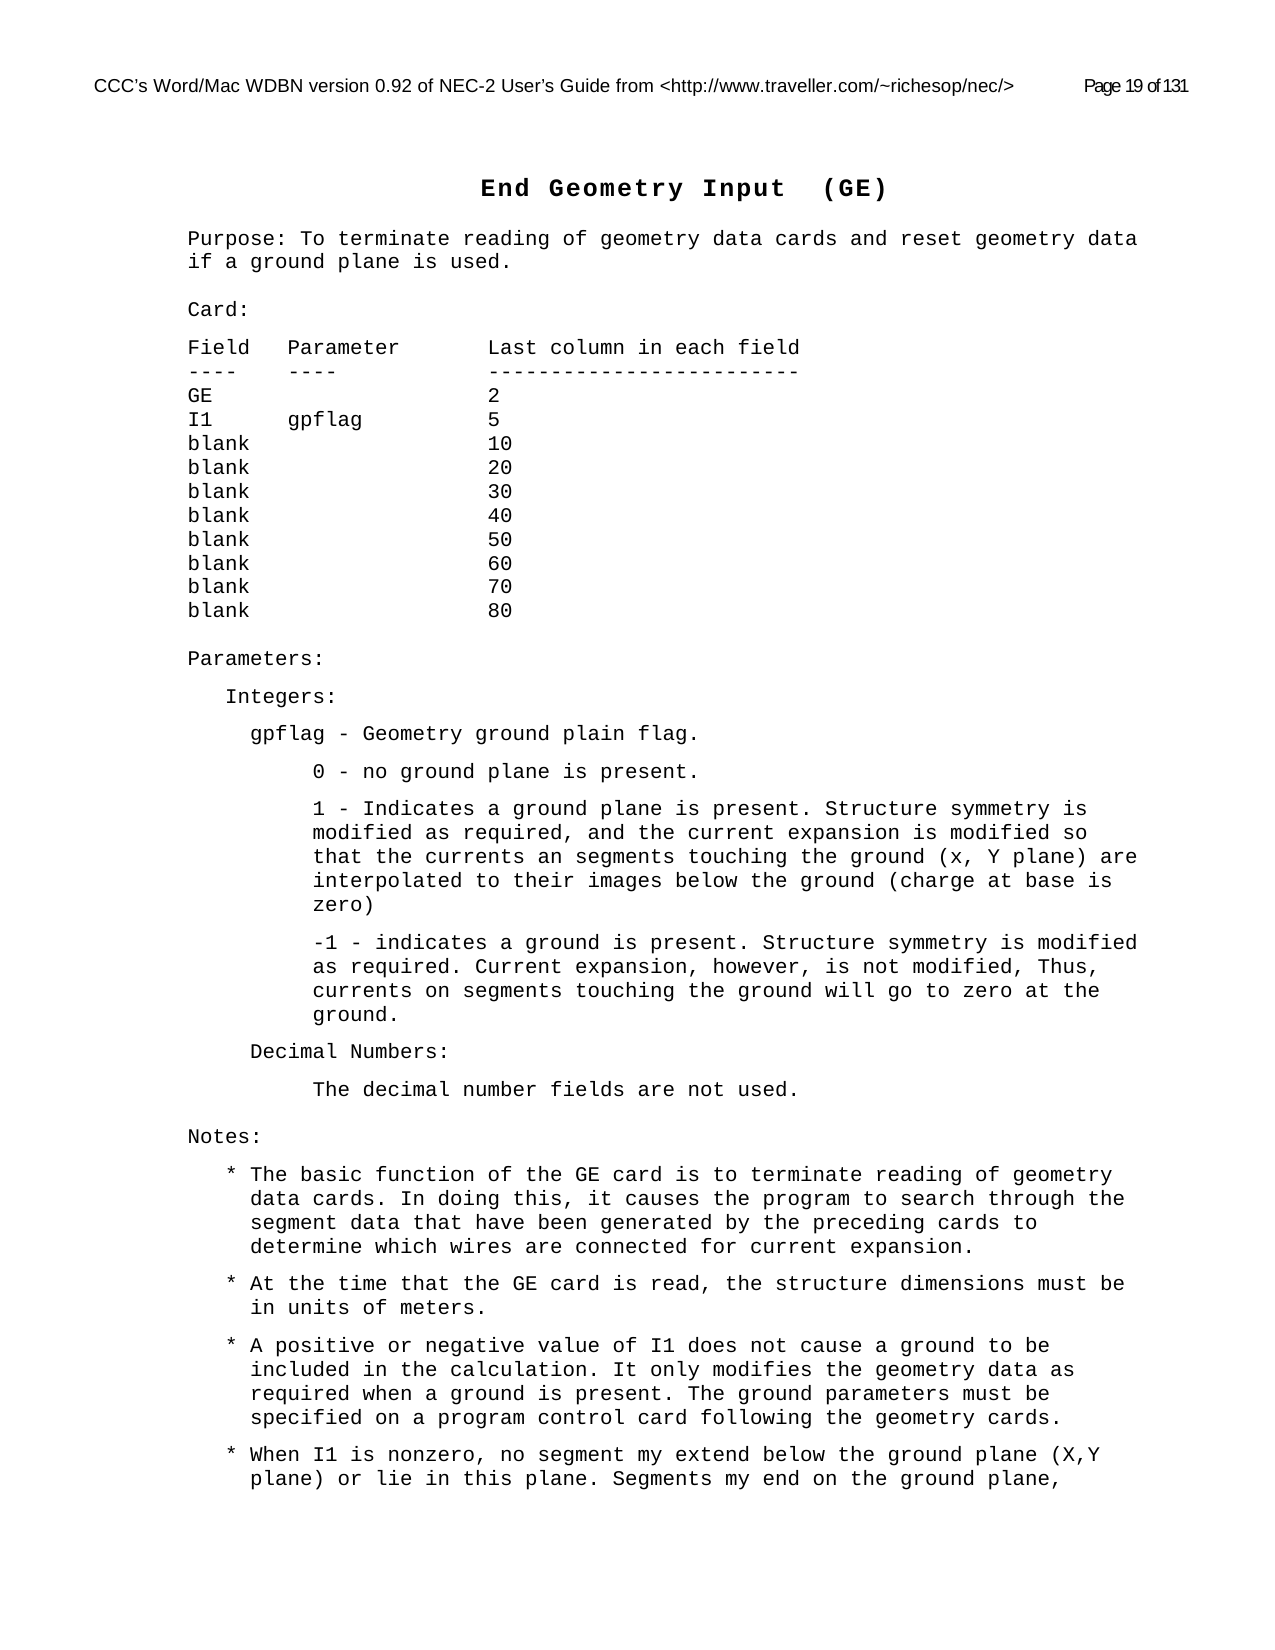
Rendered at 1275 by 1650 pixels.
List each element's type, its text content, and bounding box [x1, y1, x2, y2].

text modified as required, and the current expansion is modified so [187, 822, 1181, 846]
text required when a ground is present. The ground parameters must be [187, 1383, 1181, 1407]
text blank 60 [187, 552, 1181, 576]
text blank 40 [187, 504, 1181, 528]
text determine which wires are connected for current expansion. [187, 1236, 1181, 1260]
text blank 70 [187, 576, 1181, 600]
text blank 20 [187, 457, 1181, 481]
text End Geometry Input (GE) [187, 175, 1181, 203]
text Card: [187, 299, 1181, 323]
text in units of meters. [187, 1297, 1181, 1321]
text GE 2 [187, 385, 1181, 409]
text Purpose: To terminate reading of geometry data cards and reset geometry data [187, 227, 1181, 251]
text if a ground plane is used. [187, 251, 1181, 275]
text Field Parameter Last column in each field [187, 323, 1181, 361]
text 1 - Indicates a ground plane is present. Structure symmetry is [187, 785, 1181, 822]
text I1 gpflag 5 [187, 409, 1181, 433]
text blank 80 [187, 600, 1181, 624]
text -1 - indicates a ground is present. Structure symmetry is modified [187, 918, 1181, 956]
text Integers: [187, 672, 1181, 710]
text data cards. In doing this, it causes the program to search through the [187, 1188, 1181, 1212]
text currents on segments touching the ground will go to zero at the [187, 979, 1181, 1003]
text * When I1 is nonzero, no segment my extend below the ground plane (X,Y [187, 1431, 1181, 1468]
text interpolated to their images below the ground (charge at base is [187, 870, 1181, 894]
text that the currents an segments touching the ground (x, Y plane) are [187, 846, 1181, 870]
text segment data that have been generated by the preceding cards to [187, 1212, 1181, 1236]
text zero) [187, 894, 1181, 918]
text ground. [187, 1003, 1181, 1027]
text plane) or lie in this plane. Segments my end on the ground plane, [187, 1468, 1181, 1492]
text gpflag - Geometry ground plain flag. [187, 710, 1181, 747]
text The decimal number fields are not used. [187, 1065, 1181, 1102]
text blank 30 [187, 481, 1181, 504]
text Notes: [187, 1126, 1181, 1150]
text as required. Current expansion, however, is not modified, Thus, [187, 956, 1181, 979]
text included in the calculation. It only modifies the geometry data as [187, 1359, 1181, 1383]
text Parameters: [187, 648, 1181, 672]
text 0 - no ground plane is present. [187, 747, 1181, 785]
text blank 50 [187, 528, 1181, 552]
text blank 10 [187, 433, 1181, 457]
text * At the time that the GE card is read, the structure dimensions must be [187, 1260, 1181, 1297]
text * A positive or negative value of I1 does not cause a ground to be [187, 1321, 1181, 1359]
text ---- ---- ------------------------- [187, 361, 1181, 385]
text Decimal Numbers: [187, 1027, 1181, 1065]
text * The basic function of the GE card is to terminate reading of geometry [187, 1150, 1181, 1188]
text specified on a program control card following the geometry cards. [187, 1407, 1181, 1431]
